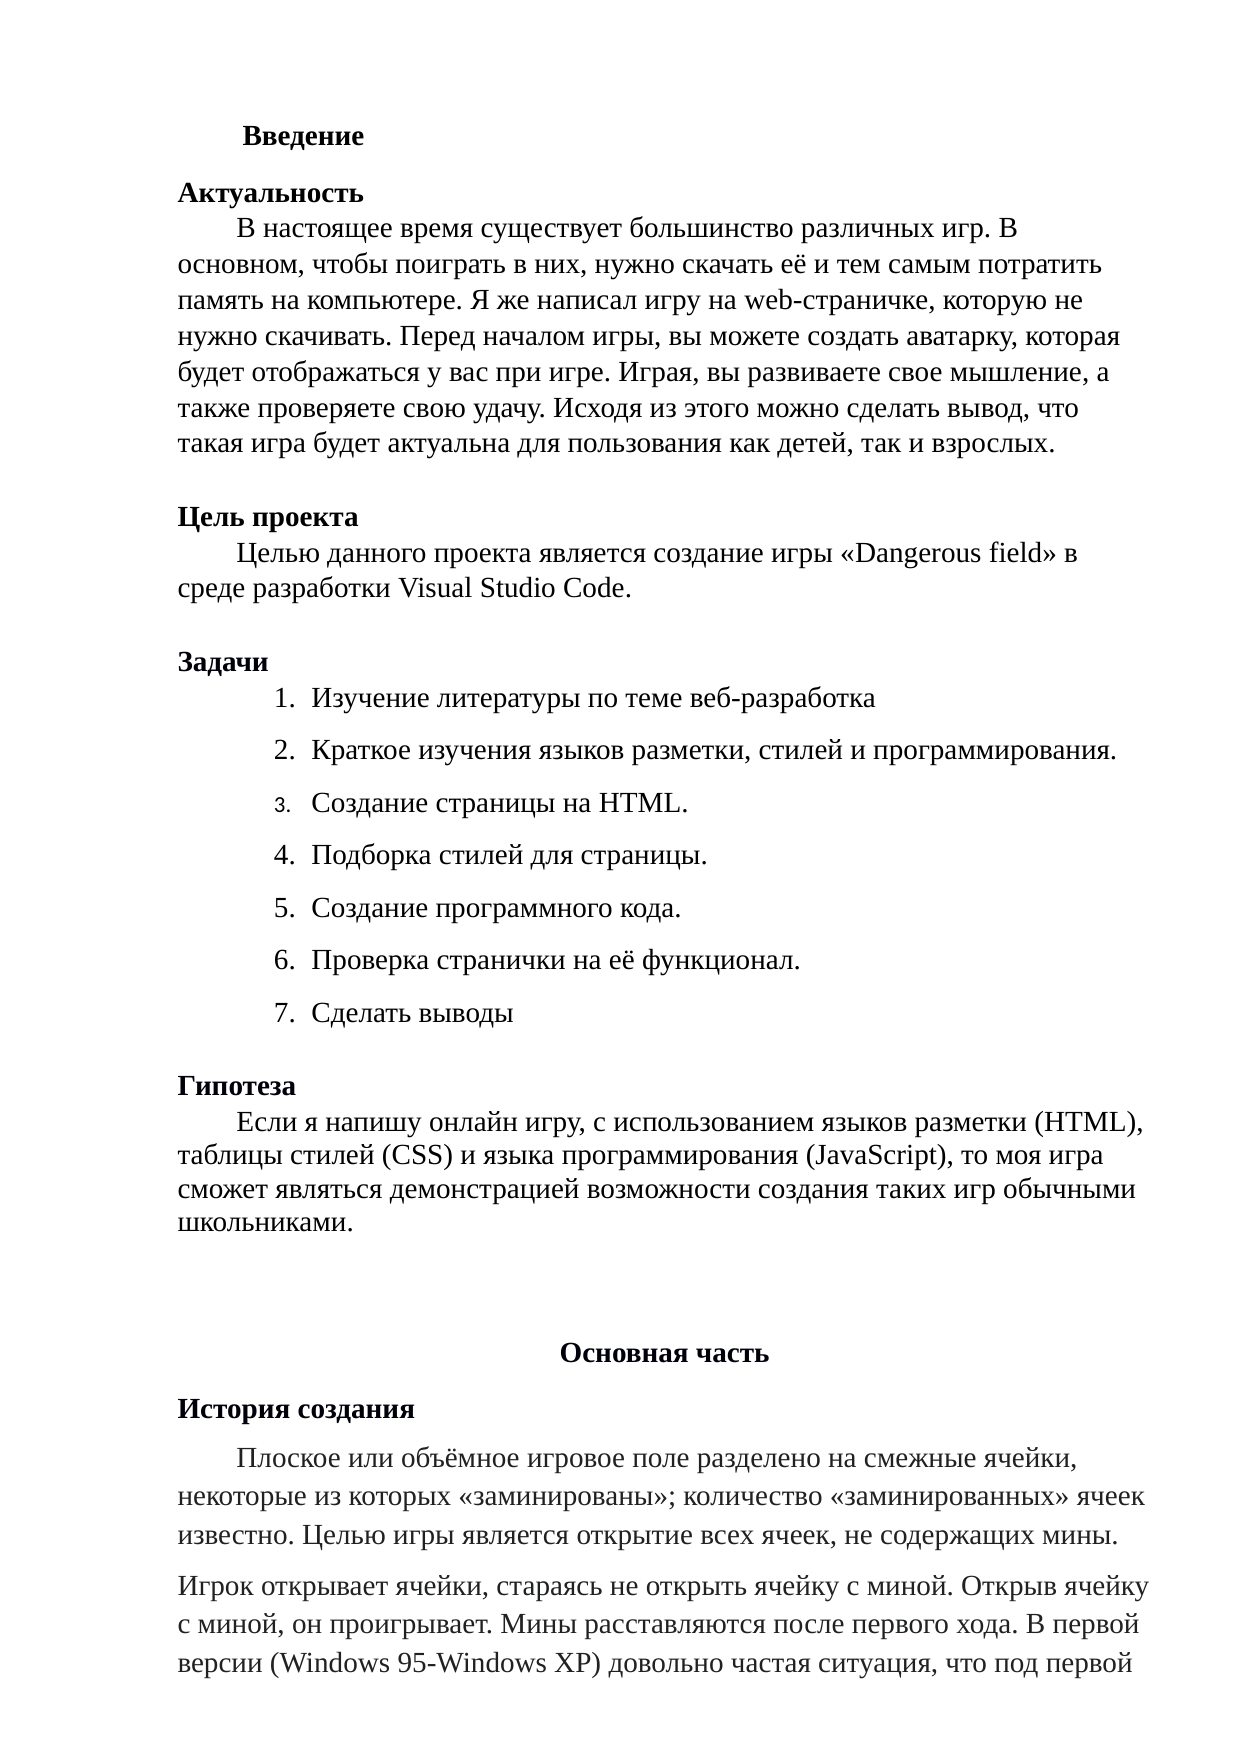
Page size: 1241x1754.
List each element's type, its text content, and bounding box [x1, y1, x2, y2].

text Если я напишу онлайн игру, с использованием языков разметки (HTML), таблицы стилей (CSS) и языка программирования (JavaScript), то моя игра сможет являться демонстрацией возможности создания таких игр обычными школьниками. [177, 1104, 1152, 1238]
text Плоское или объёмное игровое поле разделено на смежные ячейки, некоторые из которых «заминированы»; количество «заминированных» ячеек известно. Целью игры является открытие всех ячеек, не содержащих мины. [177, 1440, 1152, 1550]
subtitle Цель проекта [177, 499, 1152, 532]
subtitle Задачи [177, 644, 1152, 677]
list Краткое изучения языков разметки, стилей и программирования. [274, 732, 1152, 766]
subtitle Введение [177, 118, 1152, 152]
list Изучение литературы по теме веб-разработка [274, 680, 1152, 713]
text В настоящее время существует большинство различных игр. В основном, чтобы поиграть в них, нужно скачать её и тем самым потратить память на компьютере. Я же написал игру на web-страничке, которую не нужно скачивать. Перед началом игры, вы можете создать аватарку, которая будет отображаться у вас при игре. Играя, вы развиваете свое мышление, а также проверяете свою удачу. Исходя из этого можно сделать вывод, что такая игра будет актуальна для пользования как детей, так и взрослых. [177, 211, 1152, 459]
subtitle Гипотеза [177, 1068, 1152, 1102]
list Проверка странички на её функционал. [274, 942, 1152, 976]
list Сделать выводы [274, 995, 1152, 1028]
text Целью данного проекта является создание игры «Dangerous field» в среде разработки Visual Studio Code. [177, 535, 1152, 604]
list Создание программного кода. [274, 890, 1152, 923]
subtitle История создания [177, 1391, 1152, 1425]
subtitle Основная часть [177, 1335, 1152, 1368]
subtitle Актуальность [177, 175, 1152, 208]
list Создание страницы на HTML. [274, 785, 1152, 818]
list Подборка стилей для страницы. [274, 837, 1152, 871]
text Игрок открывает ячейки, стараясь не открыть ячейку с миной. Открыв ячейку с миной, он проигрывает. Мины расставляются после первого хода. В первой версии (Windows 95-Windows XP) довольно частая ситуация, что под первой [177, 1568, 1152, 1678]
